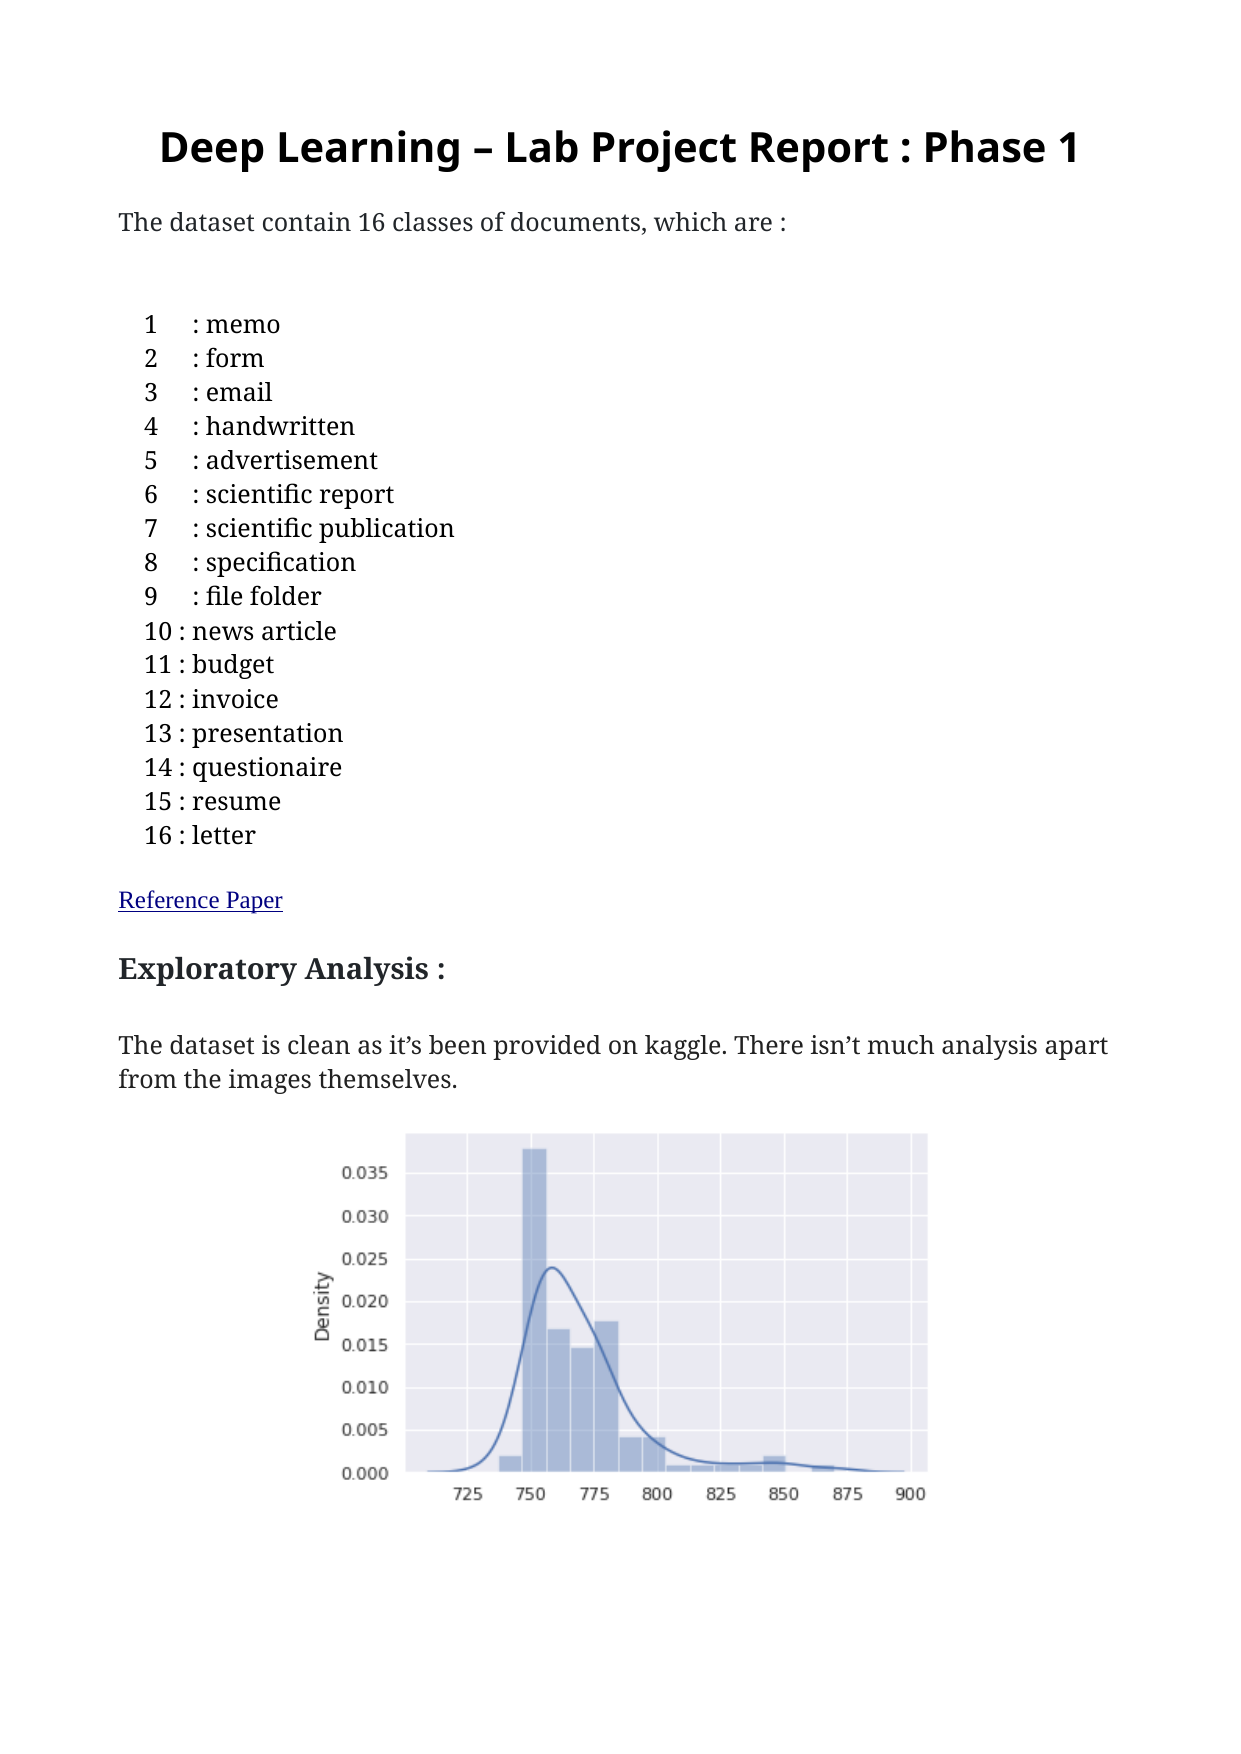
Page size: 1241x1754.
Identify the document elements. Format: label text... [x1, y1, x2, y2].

text The dataset is clean as it’s been provided on kaggle. There isn’t much analysis apart from the images themselves. [118, 1028, 1122, 1096]
text Reference Paper [118, 886, 1122, 914]
text 9 : file folder [118, 579, 1122, 613]
text 15 : resume [118, 783, 1122, 817]
text 7 : scientific publication [118, 511, 1122, 545]
text 11 : budget [118, 647, 1122, 681]
picture [276, 1130, 964, 1516]
text 14 : questionaire [118, 749, 1122, 783]
text 3 : email [118, 375, 1122, 409]
text Exploratory Analysis : [118, 948, 1122, 988]
text 5 : advertisement [118, 443, 1122, 477]
text 10 : news article [118, 613, 1122, 647]
text The dataset contain 16 classes of documents, which are : [118, 204, 1122, 238]
text 2 : form [118, 341, 1122, 375]
text 1 : memo [118, 307, 1122, 341]
text 13 : presentation [118, 715, 1122, 749]
text 12 : invoice [118, 681, 1122, 715]
text 6 : scientific report [118, 477, 1122, 511]
text 16 : letter [118, 817, 1122, 852]
text 8 : specification [118, 545, 1122, 579]
text 4 : handwritten [118, 409, 1122, 443]
